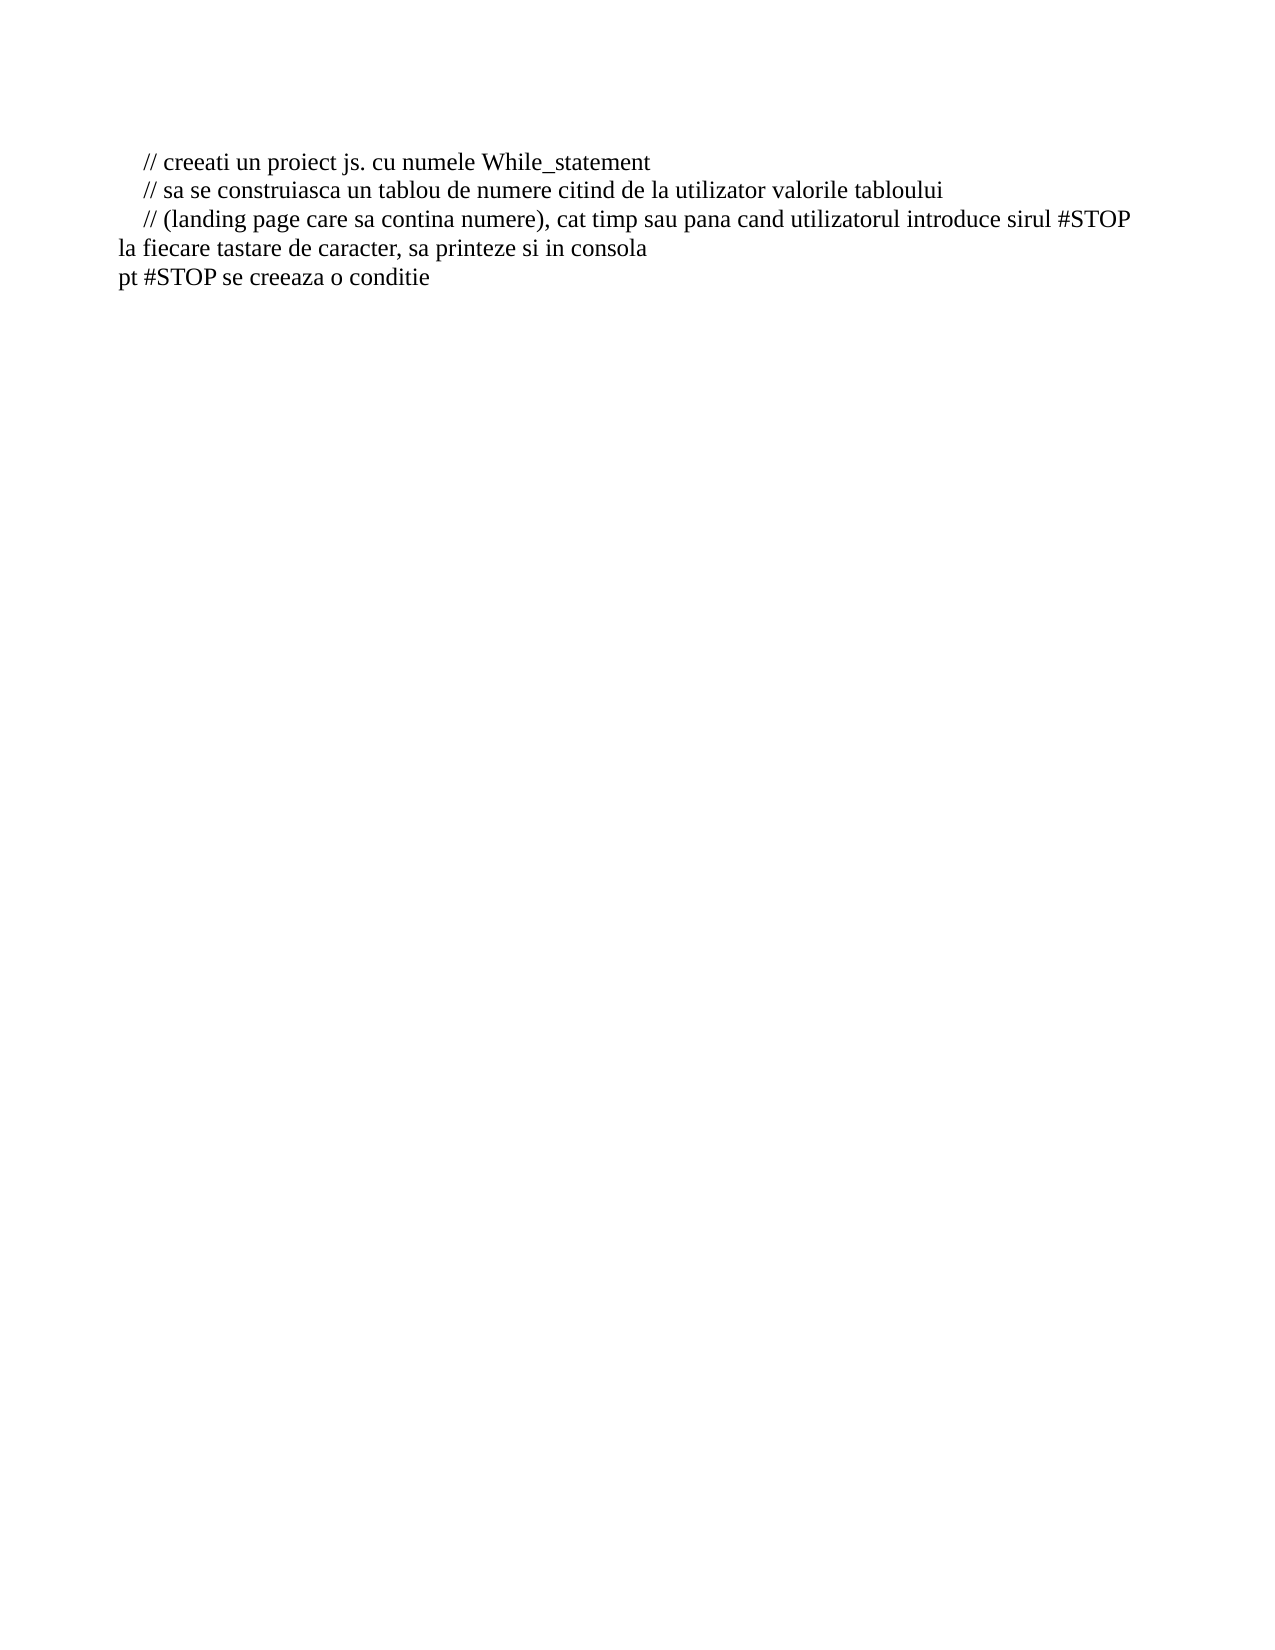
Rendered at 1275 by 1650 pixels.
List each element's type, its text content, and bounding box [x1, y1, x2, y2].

text // sa se construiasca un tablou de numere citind de la utilizator valorile tabloului [118, 176, 1157, 204]
text la fiecare tastare de caracter, sa printeze si in consola [118, 233, 1157, 262]
text // (landing page care sa contina numere), cat timp sau pana cand utilizatorul introduce sirul #STOP [118, 204, 1157, 233]
text // creeati un proiect js. cu numele While_statement [118, 147, 1157, 176]
text pt #STOP se creeaza o conditie [118, 262, 1157, 291]
